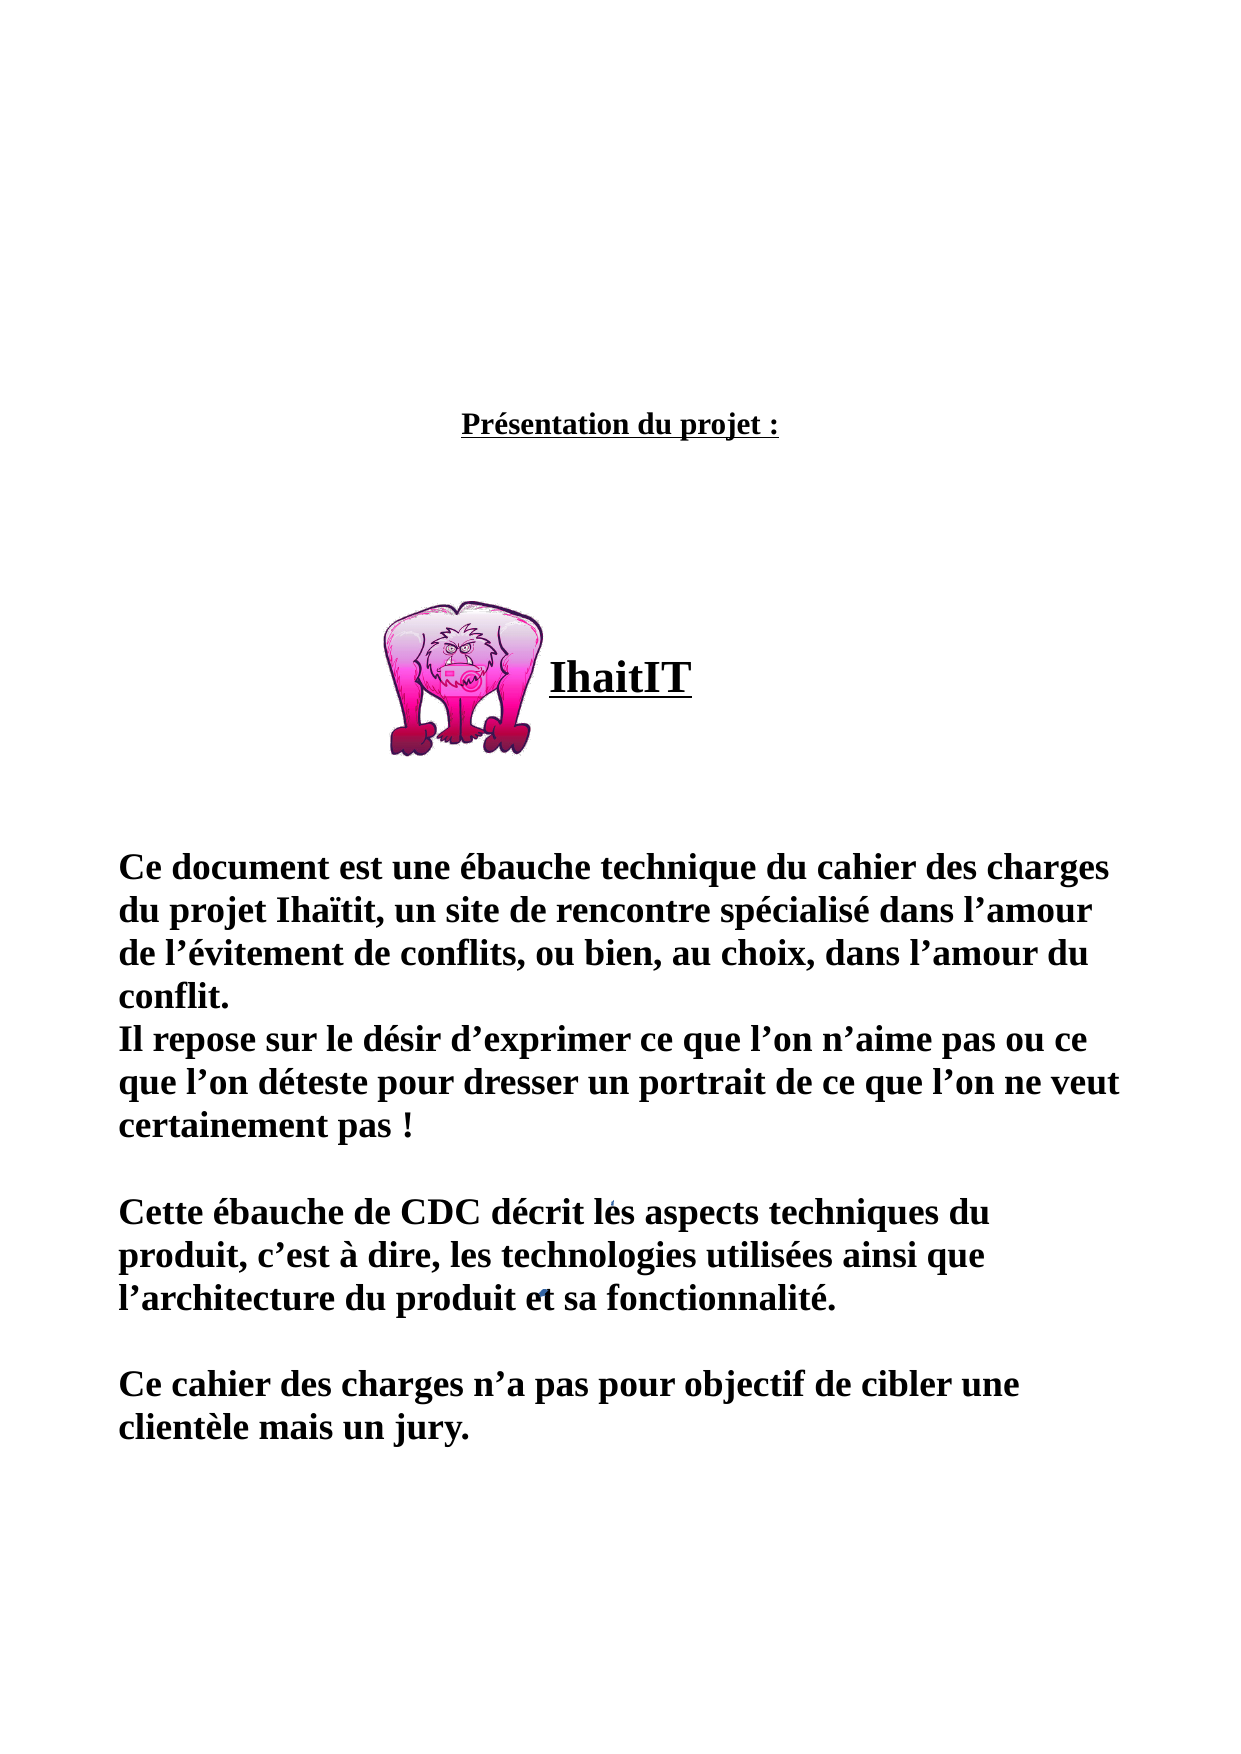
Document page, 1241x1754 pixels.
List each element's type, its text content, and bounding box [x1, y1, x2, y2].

text Il repose sur le désir d’exprimer ce que l’on n’aime pas ou ce que l’on déteste pour dresser un portrait de ce que l’on ne veut certainement pas ! [118, 1017, 1122, 1146]
text Ce cahier des charges n’a pas pour objectif de cibler une clientèle mais un jury. [118, 1362, 1122, 1448]
text Présentation du projet : [118, 406, 1122, 442]
text IhaitIT [544, 650, 1122, 703]
picture [383, 601, 544, 757]
text [118, 650, 383, 703]
text Cette ébauche de CDC décrit les aspects techniques du produit, c’est à dire, les technologies utilisées ainsi que l’architecture du produit et sa fonctionnalité. [118, 1189, 1122, 1318]
text Ce document est une ébauche technique du cahier des charges du projet Ihaïtit, un site de rencontre spécialisé dans l’amour de l’évitement de conflits, ou bien, au choix, dans l’amour du conflit. [118, 844, 1122, 1017]
